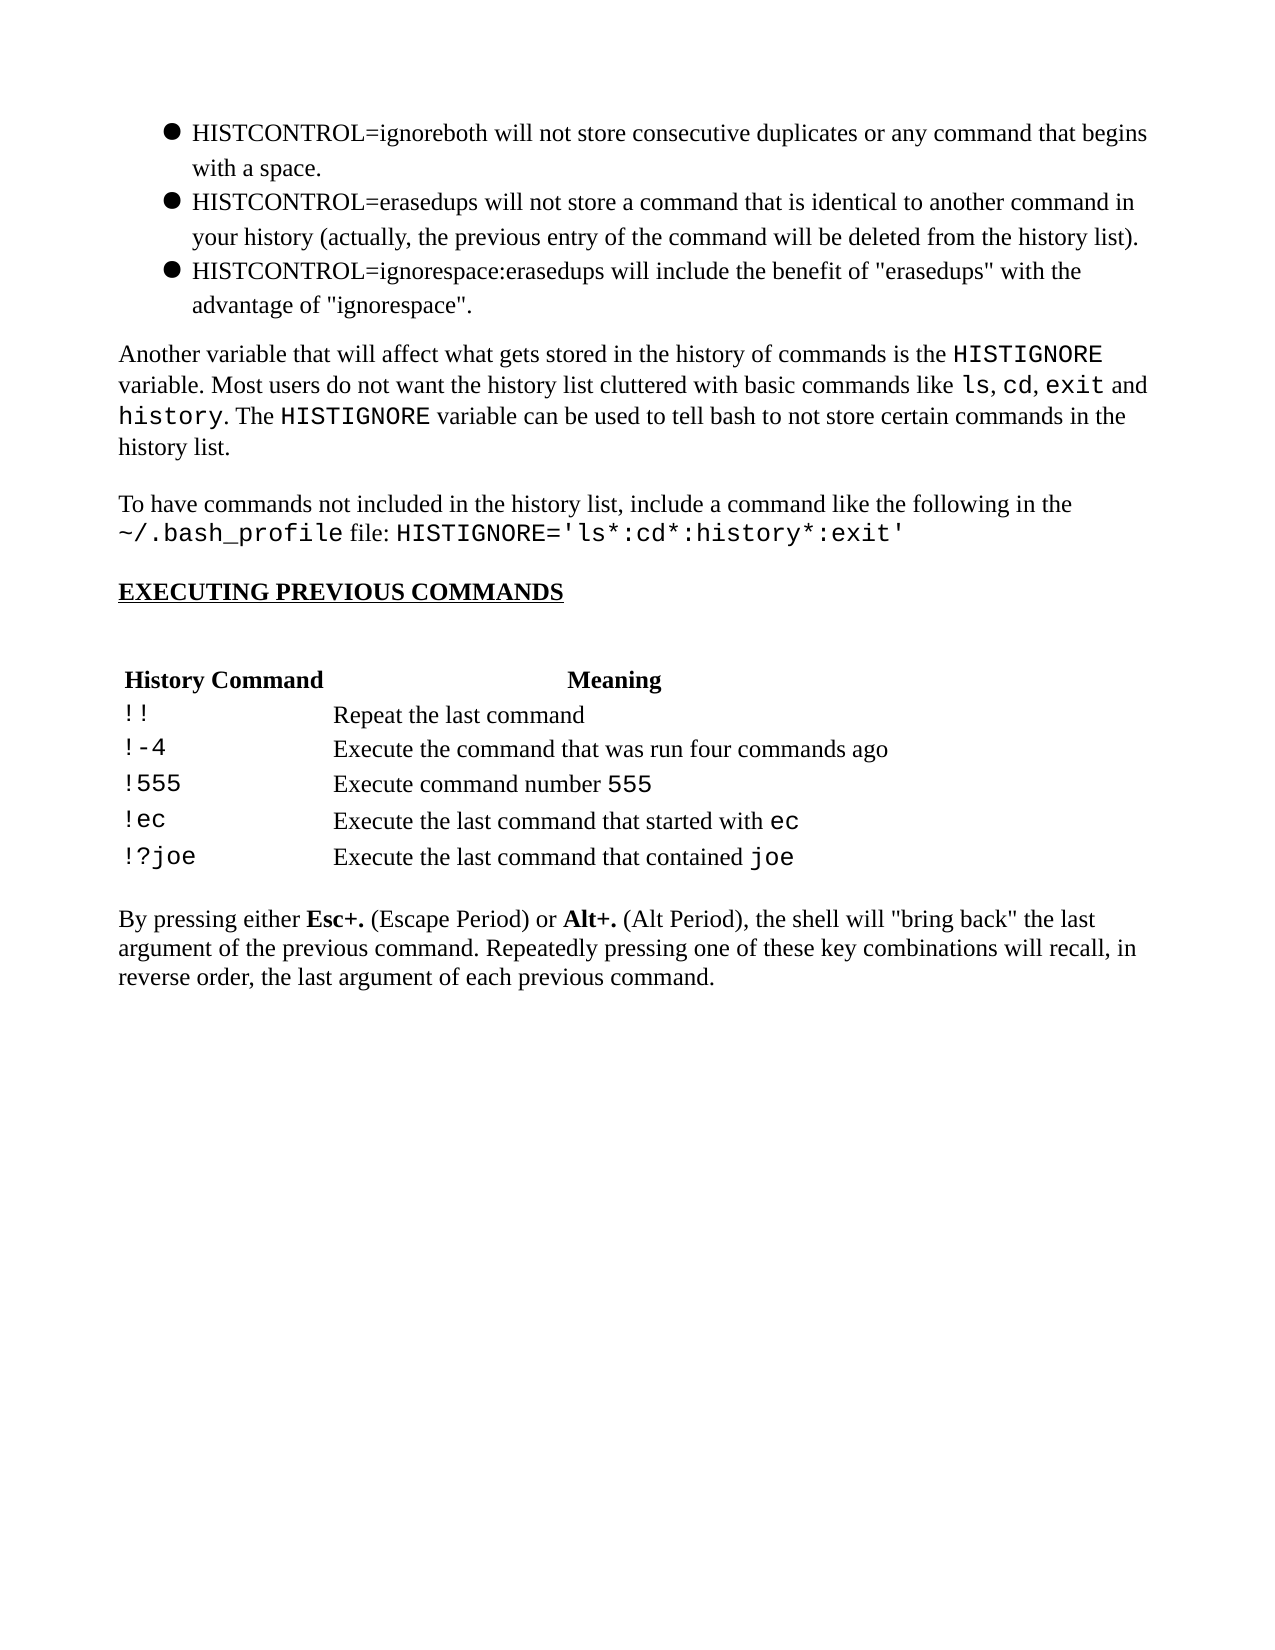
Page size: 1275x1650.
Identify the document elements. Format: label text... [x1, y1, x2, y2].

list HISTCONTROL=ignoreboth will not store consecutive duplicates or any command that begins with a space. [162, 118, 1157, 181]
table_cell Execute the last command that started with ec [330, 803, 899, 839]
table_cell !! [118, 697, 330, 732]
list HISTCONTROL=ignorespace:erasedups will include the benefit of "erasedups" with the advantage of "ignorespace". [162, 256, 1157, 319]
text Another variable that will affect what gets stored in the history of commands is the HISTIGNORE variable. Most users do not want the history list cluttered with basic commands like ls, cd, exit and history. The HISTIGNORE variable can be used to tell bash to not store certain commands in the history list. [118, 339, 1157, 461]
table_cell !ec [118, 803, 330, 839]
list HISTCONTROL=erasedups will not store a command that is identical to another command in your history (actually, the previous entry of the command will be deleted from the history list). [162, 187, 1157, 250]
text EXECUTING PREVIOUS COMMANDS [118, 577, 1157, 606]
table_cell Execute the command that was run four commands ago [330, 732, 899, 766]
text By pressing either Esc+. (Escape Period) or Alt+. (Alt Period), the shell will "bring back" the last argument of the previous command. Repeatedly pressing one of these key combinations will recall, in reverse order, the last argument of each previous command. [118, 904, 1157, 991]
table_cell !?joe [118, 840, 330, 876]
table_cell Repeat the last command [330, 697, 899, 732]
table_cell Execute command number 555 [330, 766, 899, 803]
table_cell !-4 [118, 732, 330, 766]
table_header History Command [118, 663, 330, 697]
table_header Meaning [330, 663, 899, 697]
table_cell Execute the last command that contained joe [330, 840, 899, 876]
table_cell !555 [118, 766, 330, 803]
text To have commands not included in the history list, include a command like the following in the ~/.bash_profile file: HISTIGNORE='ls*:cd*:history*:exit' [118, 489, 1157, 549]
